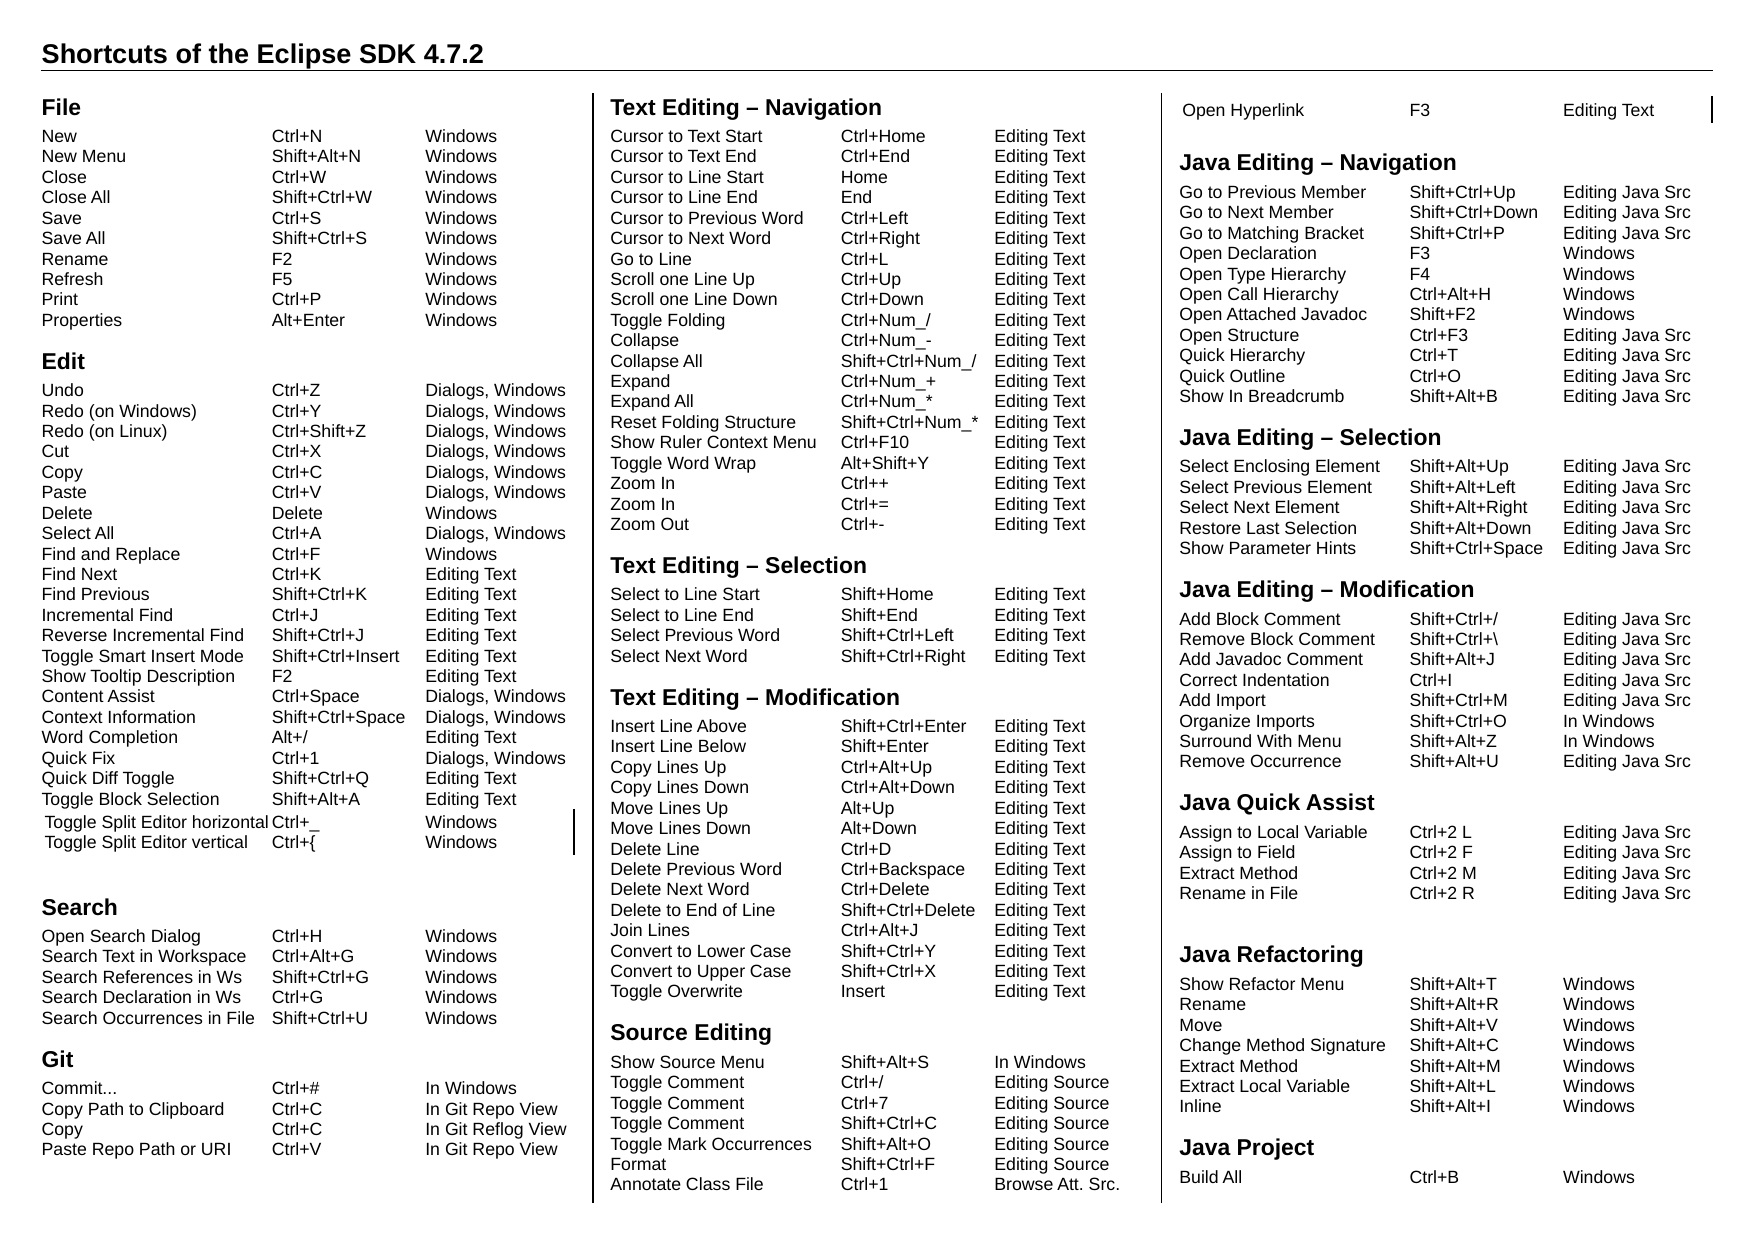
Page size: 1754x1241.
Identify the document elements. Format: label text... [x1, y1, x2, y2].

text Reverse Incremental Find Shift+Ctrl+J Editing Text [41, 625, 575, 645]
text Assign to Field Ctrl+2 F Editing Java Src [1179, 842, 1713, 862]
text Toggle Comment Ctrl+7 Editing Source [610, 1092, 1144, 1113]
text Toggle Mark Occurrences Shift+Alt+O Editing Source [610, 1133, 1144, 1154]
text Toggle Smart Insert Mode Shift+Ctrl+Insert Editing Text [41, 645, 575, 666]
text Properties Alt+Enter Windows [41, 309, 575, 330]
text Remove Block Comment Shift+Ctrl+\ Editing Java Src [1179, 629, 1713, 649]
text Toggle Split Editor vertical Ctrl+{ Windows [41, 832, 573, 855]
text Select Enclosing Element Shift+Alt+Up Editing Java Src [1179, 456, 1713, 477]
text Reset Folding Structure Shift+Ctrl+Num_* Editing Text [610, 412, 1144, 432]
text Select to Line Start Shift+Home Editing Text [610, 584, 1144, 604]
text Insert Line Below Shift+Enter Editing Text [610, 736, 1144, 757]
text Select Next Element Shift+Alt+Right Editing Java Src [1179, 497, 1713, 517]
text Open Attached Javadoc Shift+F2 Windows [1179, 304, 1713, 324]
text Extract Method Shift+Alt+M Windows [1179, 1055, 1713, 1076]
text Collapse Ctrl+Num_- Editing Text [610, 330, 1144, 350]
text Search Declaration in Ws Ctrl+G Windows [41, 987, 575, 1007]
text Rename in File Ctrl+2 R Editing Java Src [1179, 883, 1713, 903]
text Cursor to Line Start Home Editing Text [610, 167, 1144, 187]
text Change Method Signature Shift+Alt+C Windows [1179, 1035, 1713, 1055]
text Cut Ctrl+X Dialogs, Windows [41, 441, 575, 462]
text Toggle Comment Ctrl+/ Editing Source [610, 1072, 1144, 1092]
text Copy Path to Clipboard Ctrl+C In Git Repo View [41, 1098, 575, 1119]
text Surround With Menu Shift+Alt+Z In Windows [1179, 731, 1713, 751]
text Content Assist Ctrl+Space Dialogs, Windows Context Information Shift+Ctrl+Space Dialogs, Windows [41, 686, 575, 727]
text Toggle Split Editor horizontal Ctrl+_ Windows [41, 809, 573, 832]
text Cursor to Previous Word Ctrl+Left Editing Text [610, 207, 1144, 228]
text Cursor to Line End End Editing Text [610, 187, 1144, 207]
text Find Previous Shift+Ctrl+K Editing Text [41, 584, 575, 604]
text Open Call Hierarchy Ctrl+Alt+H Windows [1179, 284, 1713, 304]
text Toggle Word Wrap Alt+Shift+Y Editing Text [610, 452, 1144, 473]
subtitle Text Editing – Navigation [610, 93, 1144, 120]
subtitle Search [41, 893, 575, 920]
text Convert to Upper Case Shift+Ctrl+X Editing Text [610, 961, 1144, 981]
text Open Search Dialog Ctrl+H Windows [41, 926, 575, 946]
text Redo (on Linux) Ctrl+Shift+Z Dialogs, Windows [41, 421, 575, 441]
text Go to Next Member Shift+Ctrl+Down Editing Java Src [1179, 202, 1713, 222]
text Open Structure Ctrl+F3 Editing Java Src [1179, 324, 1713, 345]
text Delete Next Word Ctrl+Delete Editing Text [610, 879, 1144, 899]
text Extract Method Ctrl+2 M Editing Java Src [1179, 862, 1713, 883]
text Select Previous Word Shift+Ctrl+Left Editing Text [610, 625, 1144, 645]
subtitle File [41, 93, 575, 120]
text Delete to End of Line Shift+Ctrl+Delete Editing Text [610, 899, 1144, 920]
text Undo Ctrl+Z Dialogs, Windows [41, 380, 575, 400]
text Toggle Block Selection Shift+Alt+A Editing Text [41, 788, 575, 809]
text Show Tooltip Description F2 Editing Text [41, 666, 575, 686]
text Copy Lines Down Ctrl+Alt+Down Editing Text [610, 777, 1144, 797]
text Move Lines Down Alt+Down Editing Text [610, 818, 1144, 838]
subtitle Java Editing – Modification [1179, 576, 1713, 602]
text Zoom In Ctrl+= Editing Text [610, 493, 1144, 514]
text Move Lines Up Alt+Up Editing Text [610, 797, 1144, 818]
text New Ctrl+N Windows [41, 126, 575, 146]
text Annotate Class File Ctrl+1 Browse Att. Src. [610, 1174, 1144, 1194]
text Add Block Comment Shift+Ctrl+/ Editing Java Src [1179, 608, 1713, 629]
text Build All Ctrl+B Windows [1179, 1167, 1713, 1187]
text Word Completion Alt+/ Editing Text [41, 727, 575, 747]
text Close Ctrl+W Windows [41, 167, 575, 187]
text Delete Previous Word Ctrl+Backspace Editing Text [610, 859, 1144, 879]
text Copy Ctrl+C In Git Reflog View [41, 1119, 575, 1139]
text Paste Ctrl+V Dialogs, Windows [41, 482, 575, 502]
text Find Next Ctrl+K Editing Text [41, 564, 575, 584]
subtitle Git [41, 1046, 575, 1072]
text Open Hyperlink F3 Editing Text [1179, 96, 1711, 123]
subtitle Java Refactoring [1179, 941, 1713, 968]
subtitle Edit [41, 348, 575, 374]
text Select Previous Element Shift+Alt+Left Editing Java Src [1179, 477, 1713, 497]
text Scroll one Line Down Ctrl+Down Editing Text [610, 289, 1144, 309]
text Expand All Ctrl+Num_* Editing Text [610, 391, 1144, 412]
text Show Source Menu Shift+Alt+S In Windows [610, 1052, 1144, 1072]
text Toggle Overwrite Insert Editing Text [610, 981, 1144, 1002]
text New Menu Shift+Alt+N Windows [41, 146, 575, 167]
text Add Javadoc Comment Shift+Alt+J Editing Java Src [1179, 649, 1713, 669]
text Move Shift+Alt+V Windows [1179, 1014, 1713, 1035]
text Insert Line Above Shift+Ctrl+Enter Editing Text [610, 716, 1144, 736]
text Copy Ctrl+C Dialogs, Windows [41, 462, 575, 482]
text Open Declaration F3 Windows [1179, 243, 1713, 263]
text Open Type Hierarchy F4 Windows [1179, 263, 1713, 284]
text Remove Occurrence Shift+Alt+U Editing Java Src [1179, 751, 1713, 772]
text Show Ruler Context Menu Ctrl+F10 Editing Text [610, 432, 1144, 452]
text Select Next Word Shift+Ctrl+Right Editing Text [610, 645, 1144, 666]
text Go to Previous Member Shift+Ctrl+Up Editing Java Src [1179, 182, 1713, 202]
text Add Import Shift+Ctrl+M Editing Java Src [1179, 690, 1713, 710]
text Go to Line Ctrl+L Editing Text [610, 248, 1144, 269]
text Commit... Ctrl+# In Windows [41, 1078, 575, 1098]
text Rename Shift+Alt+R Windows [1179, 994, 1713, 1014]
text Rename F2 Windows [41, 248, 575, 269]
subtitle Java Quick Assist [1179, 789, 1713, 816]
subtitle Source Editing [610, 1019, 1144, 1046]
text Search Occurrences in File Shift+Ctrl+U Windows [41, 1007, 575, 1028]
subtitle Text Editing – Modification [610, 683, 1144, 710]
text Close All Shift+Ctrl+W Windows [41, 187, 575, 207]
text Correct Indentation Ctrl+I Editing Java Src [1179, 669, 1713, 690]
subtitle Java Editing – Selection [1179, 424, 1713, 450]
text Toggle Folding Ctrl+Num_/ Editing Text [610, 309, 1144, 330]
text Join Lines Ctrl+Alt+J Editing Text [610, 920, 1144, 940]
subtitle Java Editing – Navigation [1179, 149, 1713, 176]
text Select All Ctrl+A Dialogs, Windows [41, 523, 575, 543]
text Refresh F5 Windows [41, 269, 575, 289]
text Print Ctrl+P Windows [41, 289, 575, 309]
text Quick Fix Ctrl+1 Dialogs, Windows [41, 747, 575, 768]
text Assign to Local Variable Ctrl+2 L Editing Java Src [1179, 822, 1713, 842]
text Save Ctrl+S Windows [41, 207, 575, 228]
text Restore Last Selection Shift+Alt+Down Editing Java Src [1179, 517, 1713, 538]
text Quick Hierarchy Ctrl+T Editing Java Src [1179, 345, 1713, 365]
text Incremental Find Ctrl+J Editing Text [41, 604, 575, 625]
text Find and Replace Ctrl+F Windows [41, 543, 575, 564]
text Quick Outline Ctrl+O Editing Java Src [1179, 365, 1713, 386]
text Show Parameter Hints Shift+Ctrl+Space Editing Java Src [1179, 538, 1713, 558]
text Paste Repo Path or URI Ctrl+V In Git Repo View [41, 1139, 575, 1159]
text Cursor to Next Word Ctrl+Right Editing Text [610, 228, 1144, 248]
text Delete Line Ctrl+D Editing Text [610, 838, 1144, 859]
text Search Text in Workspace Ctrl+Alt+G Windows [41, 946, 575, 967]
text Collapse All Shift+Ctrl+Num_/ Editing Text [610, 350, 1144, 371]
text Organize Imports Shift+Ctrl+O In Windows [1179, 710, 1713, 731]
text Format Shift+Ctrl+F Editing Source [610, 1154, 1144, 1174]
text Expand Ctrl+Num_+ Editing Text [610, 371, 1144, 391]
subtitle Java Project [1179, 1134, 1713, 1161]
text Redo (on Windows) Ctrl+Y Dialogs, Windows [41, 400, 575, 421]
text Save All Shift+Ctrl+S Windows [41, 228, 575, 248]
text Delete Delete Windows [41, 502, 575, 523]
text Quick Diff Toggle Shift+Ctrl+Q Editing Text [41, 768, 575, 788]
text Extract Local Variable Shift+Alt+L Windows [1179, 1076, 1713, 1096]
text Zoom Out Ctrl+- Editing Text [610, 514, 1144, 534]
text Show In Breadcrumb Shift+Alt+B Editing Java Src [1179, 386, 1713, 406]
text Convert to Lower Case Shift+Ctrl+Y Editing Text [610, 940, 1144, 961]
text Toggle Comment Shift+Ctrl+C Editing Source [610, 1113, 1144, 1133]
text Cursor to Text Start Ctrl+Home Editing Text [610, 126, 1144, 146]
text Show Refactor Menu Shift+Alt+T Windows [1179, 974, 1713, 994]
text Inline Shift+Alt+I Windows [1179, 1096, 1713, 1117]
text Select to Line End Shift+End Editing Text [610, 604, 1144, 625]
text Scroll one Line Up Ctrl+Up Editing Text [610, 269, 1144, 289]
text Go to Matching Bracket Shift+Ctrl+P Editing Java Src [1179, 222, 1713, 243]
text Search References in Ws Shift+Ctrl+G Windows [41, 967, 575, 987]
text Zoom In Ctrl++ Editing Text [610, 473, 1144, 493]
text Copy Lines Up Ctrl+Alt+Up Editing Text [610, 757, 1144, 777]
text Cursor to Text End Ctrl+End Editing Text [610, 146, 1144, 167]
subtitle Text Editing – Selection [610, 552, 1144, 578]
